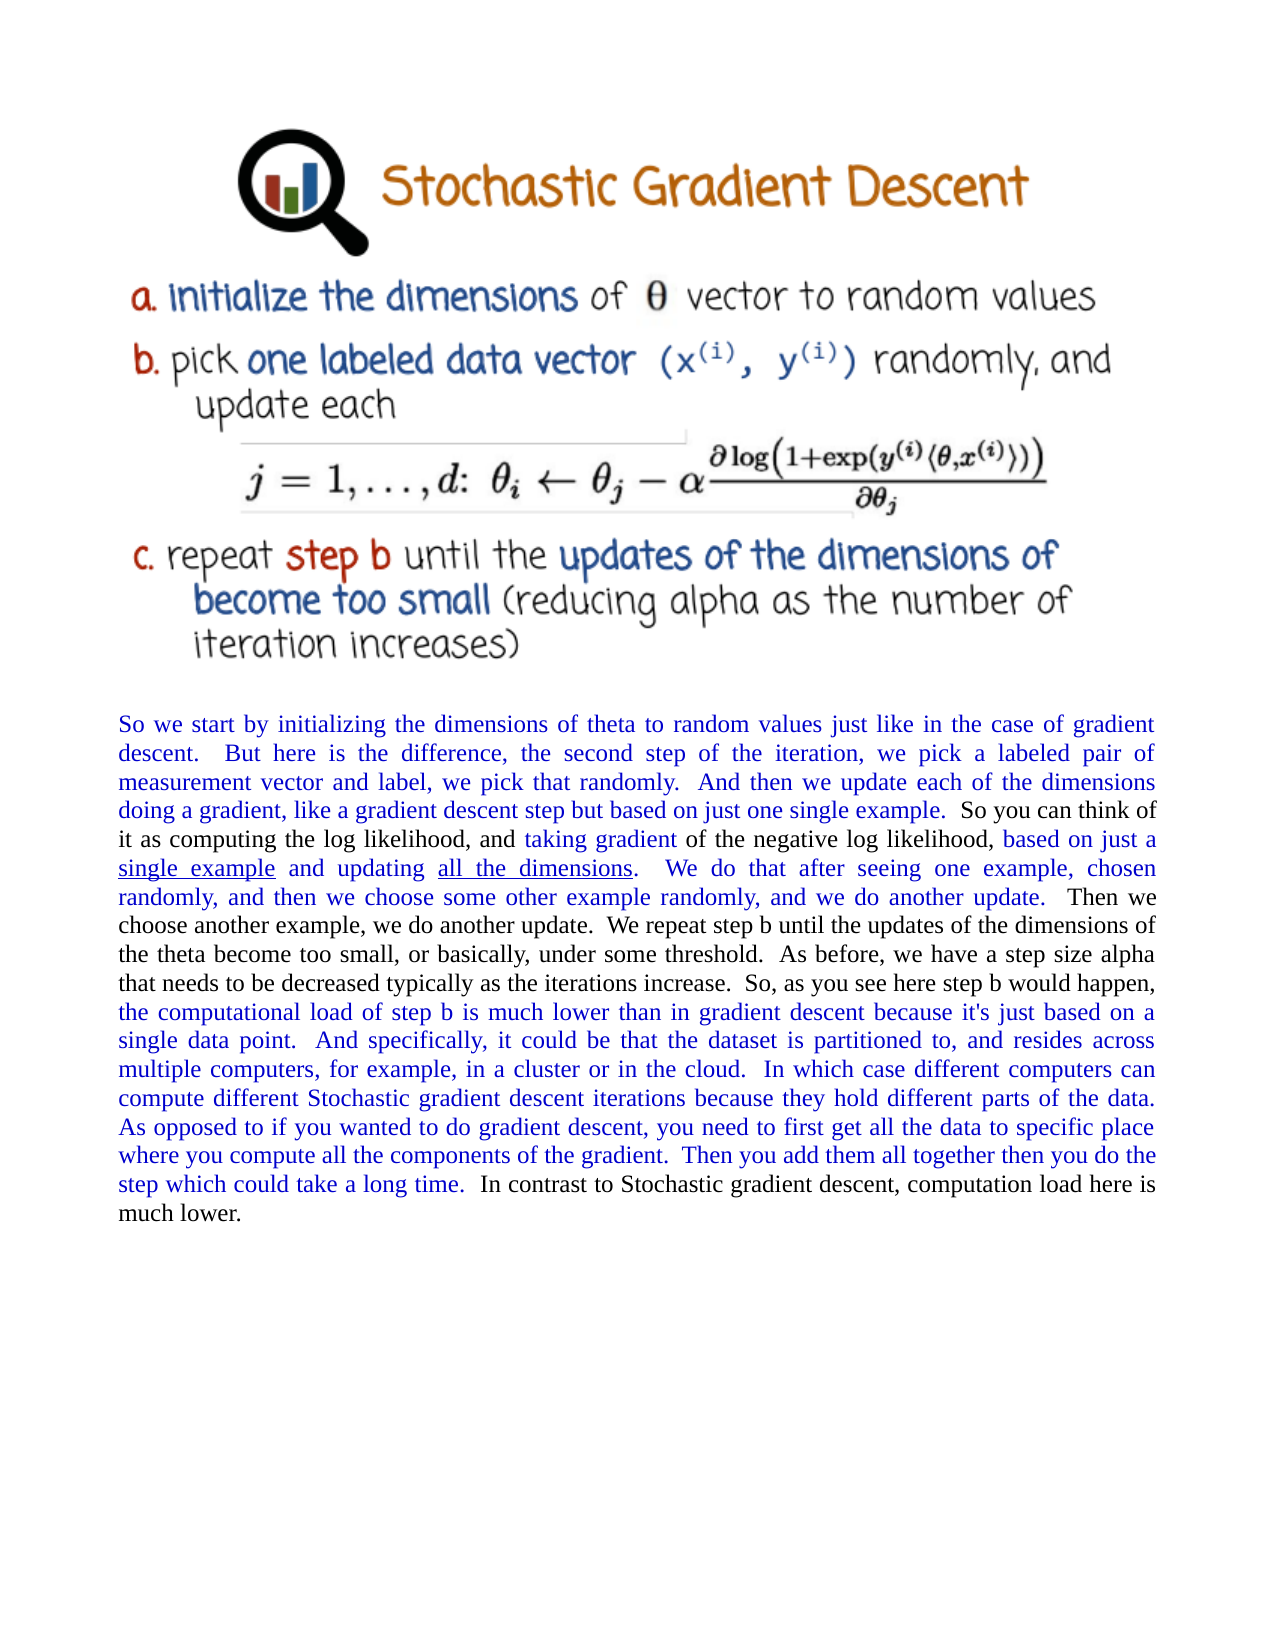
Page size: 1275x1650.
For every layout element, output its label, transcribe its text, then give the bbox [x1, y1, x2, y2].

text So we start by initializing the dimensions of theta to random values just like in the case of gradient descent. But here is the difference, the second step of the iteration, we pick a labeled pair of measurement vector and label, we pick that randomly. And then we update each of the dimensions doing a gradient, like a gradient descent step but based on just one single example. So you can think of it as computing the log likelihood, and taking gradient of the negative log likelihood, based on just a single example and updating all the dimensions. We do that after seeing one example, chosen randomly, and then we choose some other example randomly, and we do another update. Then we choose another example, we do another update. We repeat step b until the updates of the dimensions of the theta become too small, or basically, under some threshold. As before, we have a step size alpha that needs to be decreased typically as the iterations increase. So, as you see here step b would happen, the computational load of step b is much lower than in gradient descent because it's just based on a single data point. And specifically, it could be that the dataset is partitioned to, and resides across multiple computers, for example, in a cluster or in the cloud. In which case different computers can compute different Stochastic gradient descent iterations because they hold different parts of the data. As opposed to if you wanted to do gradient descent, you need to first get all the data to specific place where you compute all the components of the gradient. Then you add them all together then you do the step which could take a long time. In contrast to Stochastic gradient descent, computation load here is much lower. [118, 709, 1157, 1227]
picture [118, 118, 1157, 681]
